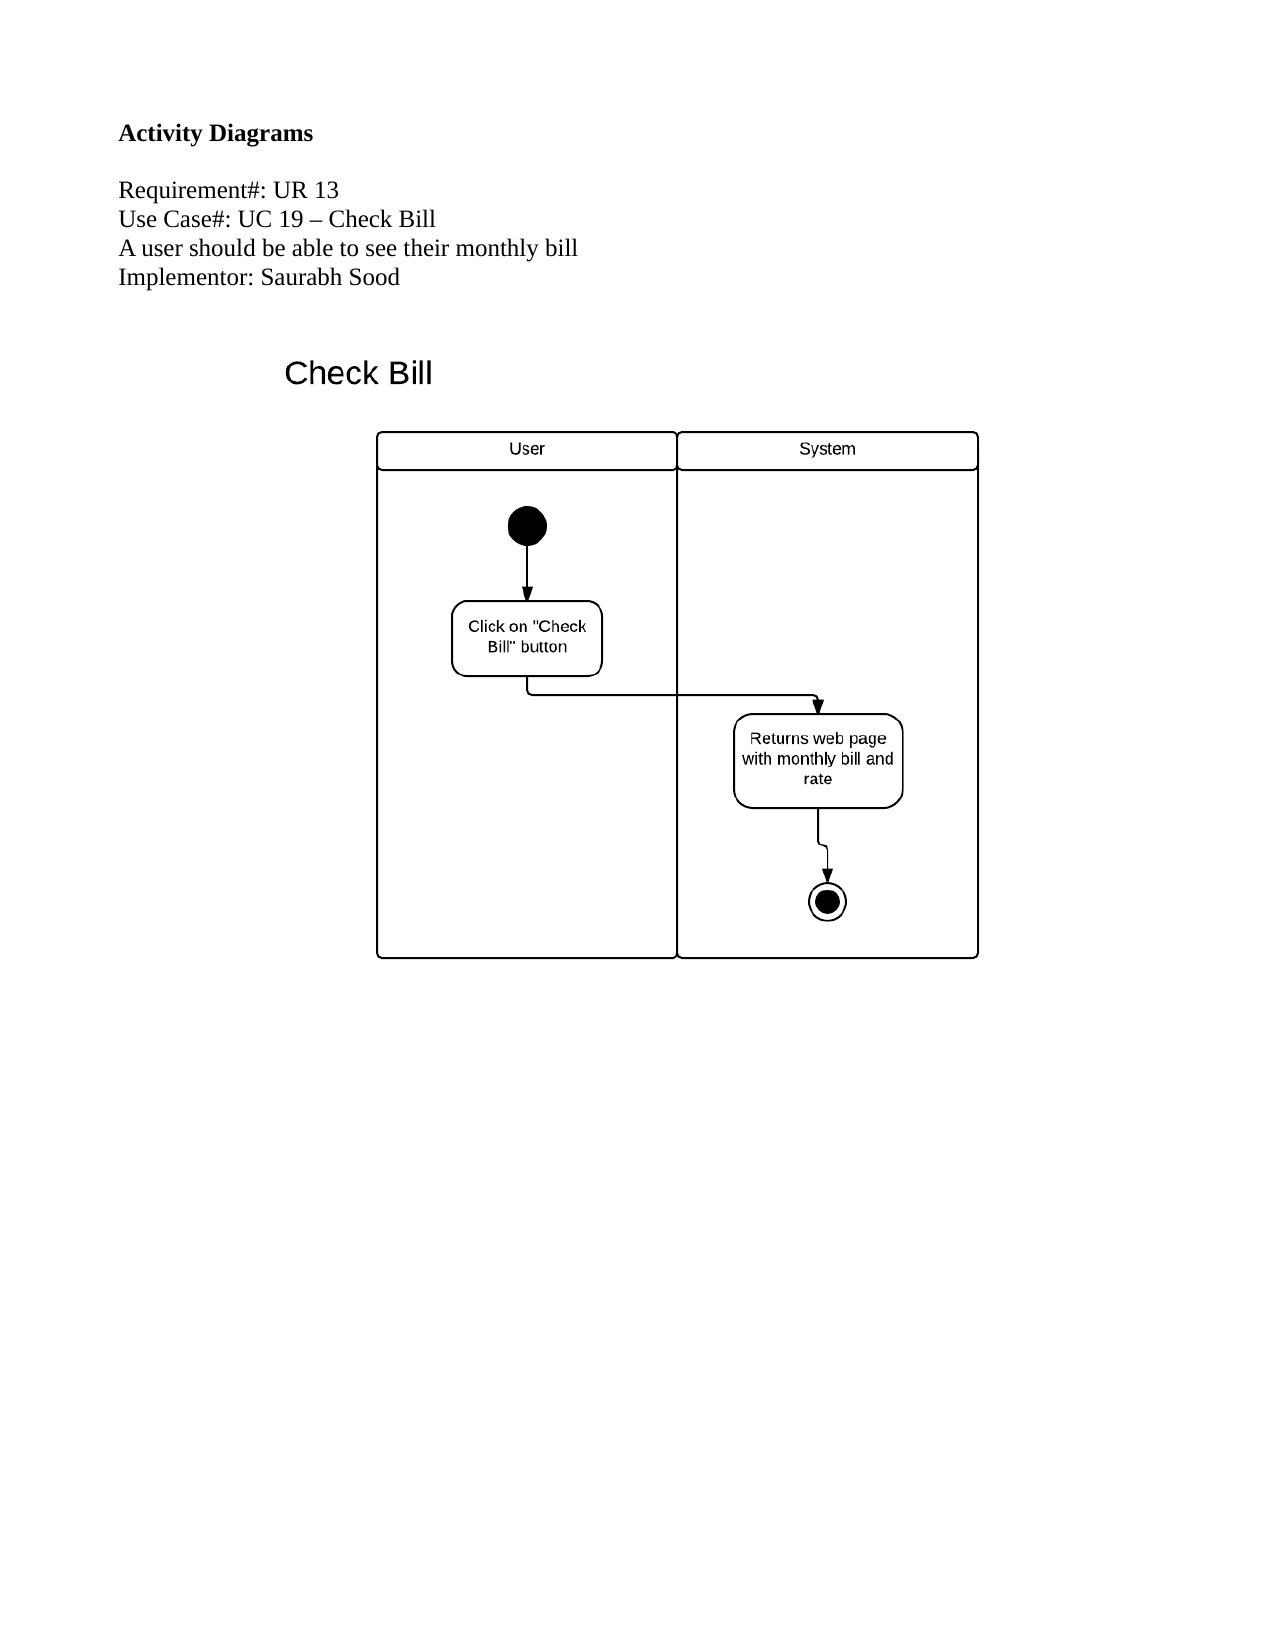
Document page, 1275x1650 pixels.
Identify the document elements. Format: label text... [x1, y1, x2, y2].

text Implementor: Saurabh Sood [118, 262, 1157, 291]
text Requirement#: UR 13 [118, 176, 1157, 204]
text Use Case#: UC 19 – Check Bill [118, 204, 1157, 233]
text A user should be able to see their monthly bill [118, 233, 1157, 262]
picture [189, 319, 1086, 1014]
text Activity Diagrams [118, 118, 1157, 147]
